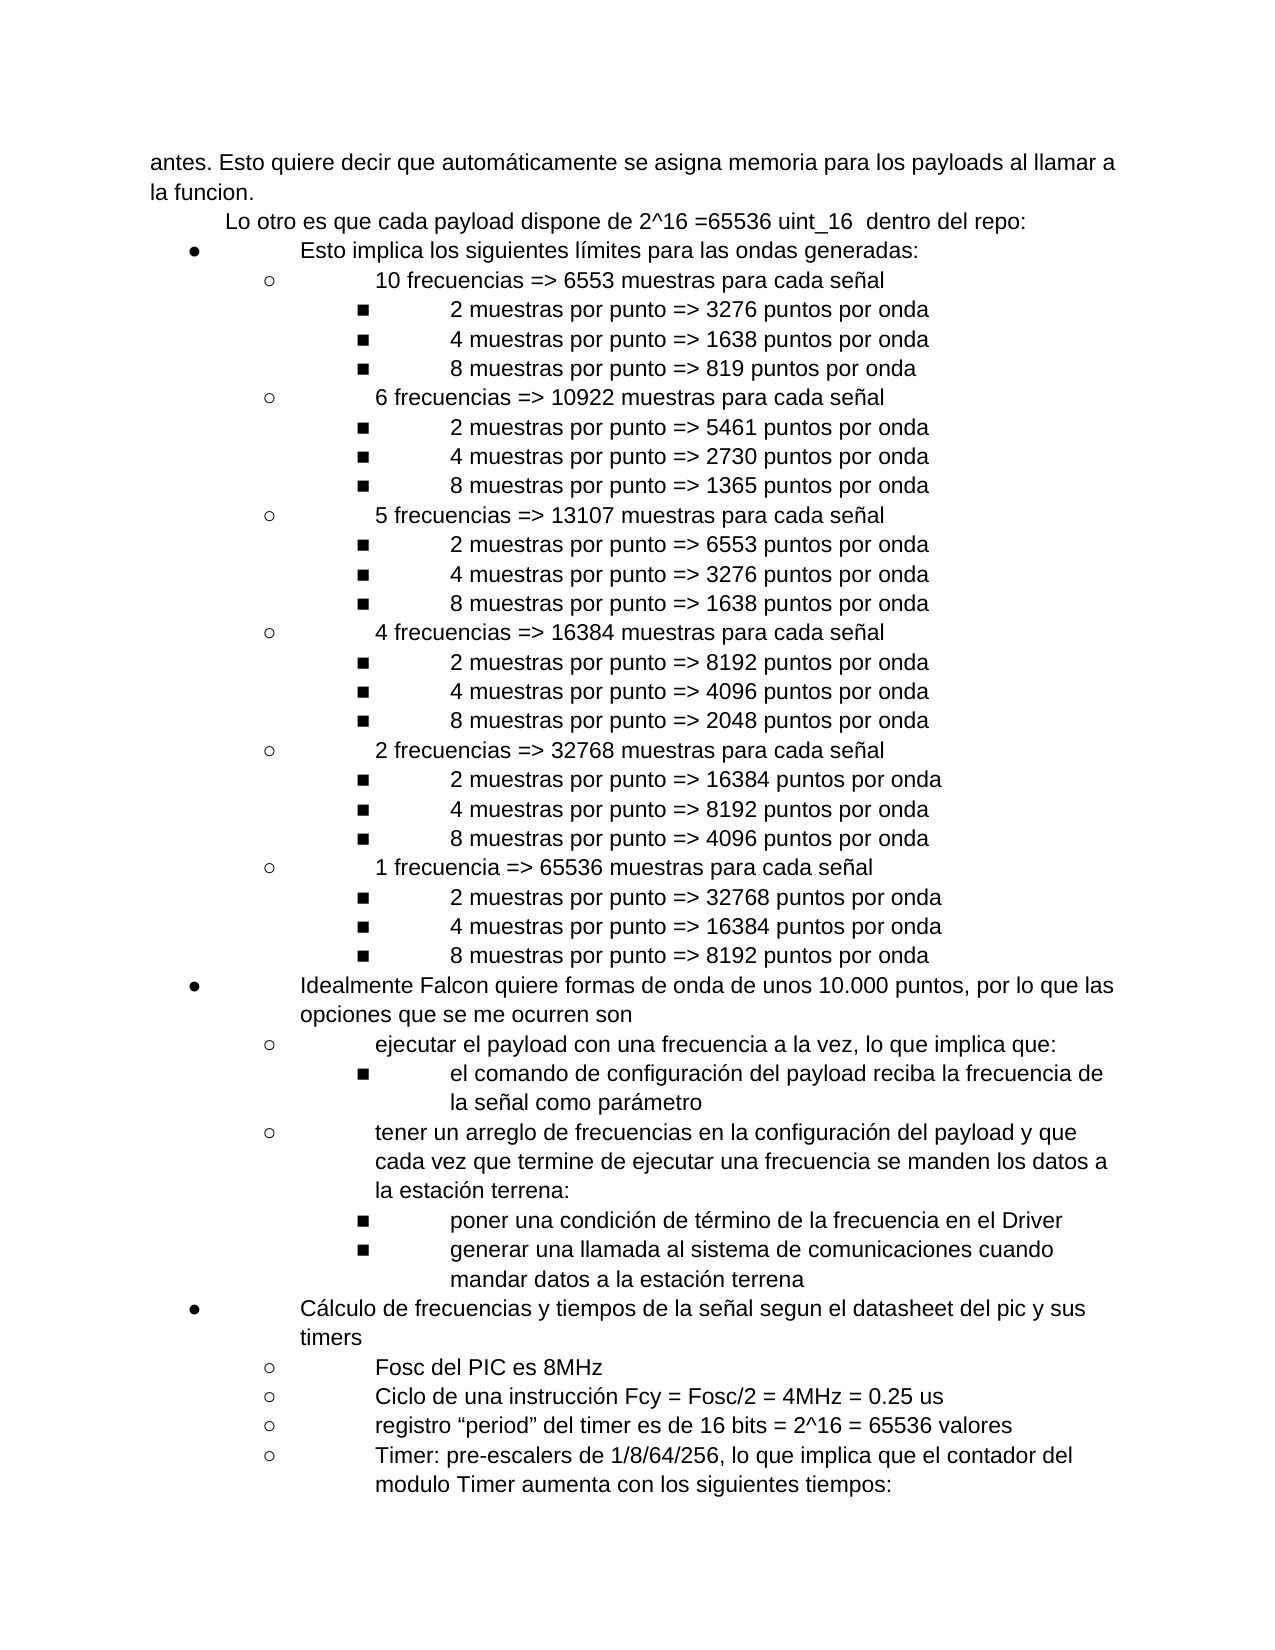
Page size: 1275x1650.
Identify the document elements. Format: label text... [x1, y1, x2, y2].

list registro “period” del timer es de 16 bits = 2^16 = 65536 valores [262, 1413, 1125, 1439]
list el comando de configuración del payload reciba la frecuencia de la señal como parámetro [356, 1061, 1125, 1116]
list 10 frecuencias => 6553 muestras para cada señal [262, 267, 1125, 293]
list Fosc del PIC es 8MHz [262, 1354, 1125, 1380]
list Timer: pre-escalers de 1/8/64/256, lo que implica que el contador del modulo Timer aumenta con los siguientes tiempos: [262, 1442, 1125, 1497]
text antes. Esto quiere decir que automáticamente se asigna memoria para los payloads al llamar a la funcion. [150, 150, 1125, 205]
list 4 muestras por punto => 8192 puntos por onda [356, 796, 1125, 822]
list poner una condición de término de la frecuencia en el Driver [356, 1207, 1125, 1233]
list 8 muestras por punto => 819 puntos por onda [356, 356, 1125, 381]
list 4 muestras por punto => 2730 puntos por onda [356, 444, 1125, 469]
list 4 muestras por punto => 1638 puntos por onda [356, 326, 1125, 352]
list 2 muestras por punto => 8192 puntos por onda [356, 649, 1125, 675]
list tener un arreglo de frecuencias en la configuración del payload y que cada vez que termine de ejecutar una frecuencia se manden los datos a la estación terrena: [262, 1119, 1125, 1204]
list 2 muestras por punto => 16384 puntos por onda [356, 767, 1125, 792]
list 8 muestras por punto => 1638 puntos por onda [356, 591, 1125, 616]
list 4 muestras por punto => 16384 puntos por onda [356, 914, 1125, 939]
list ejecutar el payload con una frecuencia a la vez, lo que implica que: [262, 1031, 1125, 1057]
list Esto implica los siguientes límites para las ondas generadas: [187, 238, 1125, 264]
list 8 muestras por punto => 1365 puntos por onda [356, 473, 1125, 499]
list 2 muestras por punto => 3276 puntos por onda [356, 297, 1125, 322]
list 5 frecuencias => 13107 muestras para cada señal [262, 502, 1125, 528]
text Lo otro es que cada payload dispone de 2^16 =65536 uint_16 dentro del repo: [150, 209, 1125, 234]
list 8 muestras por punto => 4096 puntos por onda [356, 826, 1125, 851]
list Ciclo de una instrucción Fcy = Fosc/2 = 4MHz = 0.25 us [262, 1384, 1125, 1409]
list 8 muestras por punto => 2048 puntos por onda [356, 708, 1125, 734]
list 1 frecuencia => 65536 muestras para cada señal [262, 855, 1125, 881]
list generar una llamada al sistema de comunicaciones cuando mandar datos a la estación terrena [356, 1237, 1125, 1292]
list Cálculo de frecuencias y tiempos de la señal segun el datasheet del pic y sus timers [187, 1296, 1125, 1351]
list 2 muestras por punto => 5461 puntos por onda [356, 414, 1125, 440]
list 4 muestras por punto => 4096 puntos por onda [356, 679, 1125, 704]
list 2 muestras por punto => 32768 puntos por onda [356, 884, 1125, 910]
list 2 muestras por punto => 6553 puntos por onda [356, 532, 1125, 557]
list Idealmente Falcon quiere formas de onda de unos 10.000 puntos, por lo que las opciones que se me ocurren son [187, 972, 1125, 1027]
list 2 frecuencias => 32768 muestras para cada señal [262, 737, 1125, 763]
list 8 muestras por punto => 8192 puntos por onda [356, 943, 1125, 969]
list 6 frecuencias => 10922 muestras para cada señal [262, 385, 1125, 411]
list 4 muestras por punto => 3276 puntos por onda [356, 561, 1125, 587]
list 4 frecuencias => 16384 muestras para cada señal [262, 620, 1125, 646]
